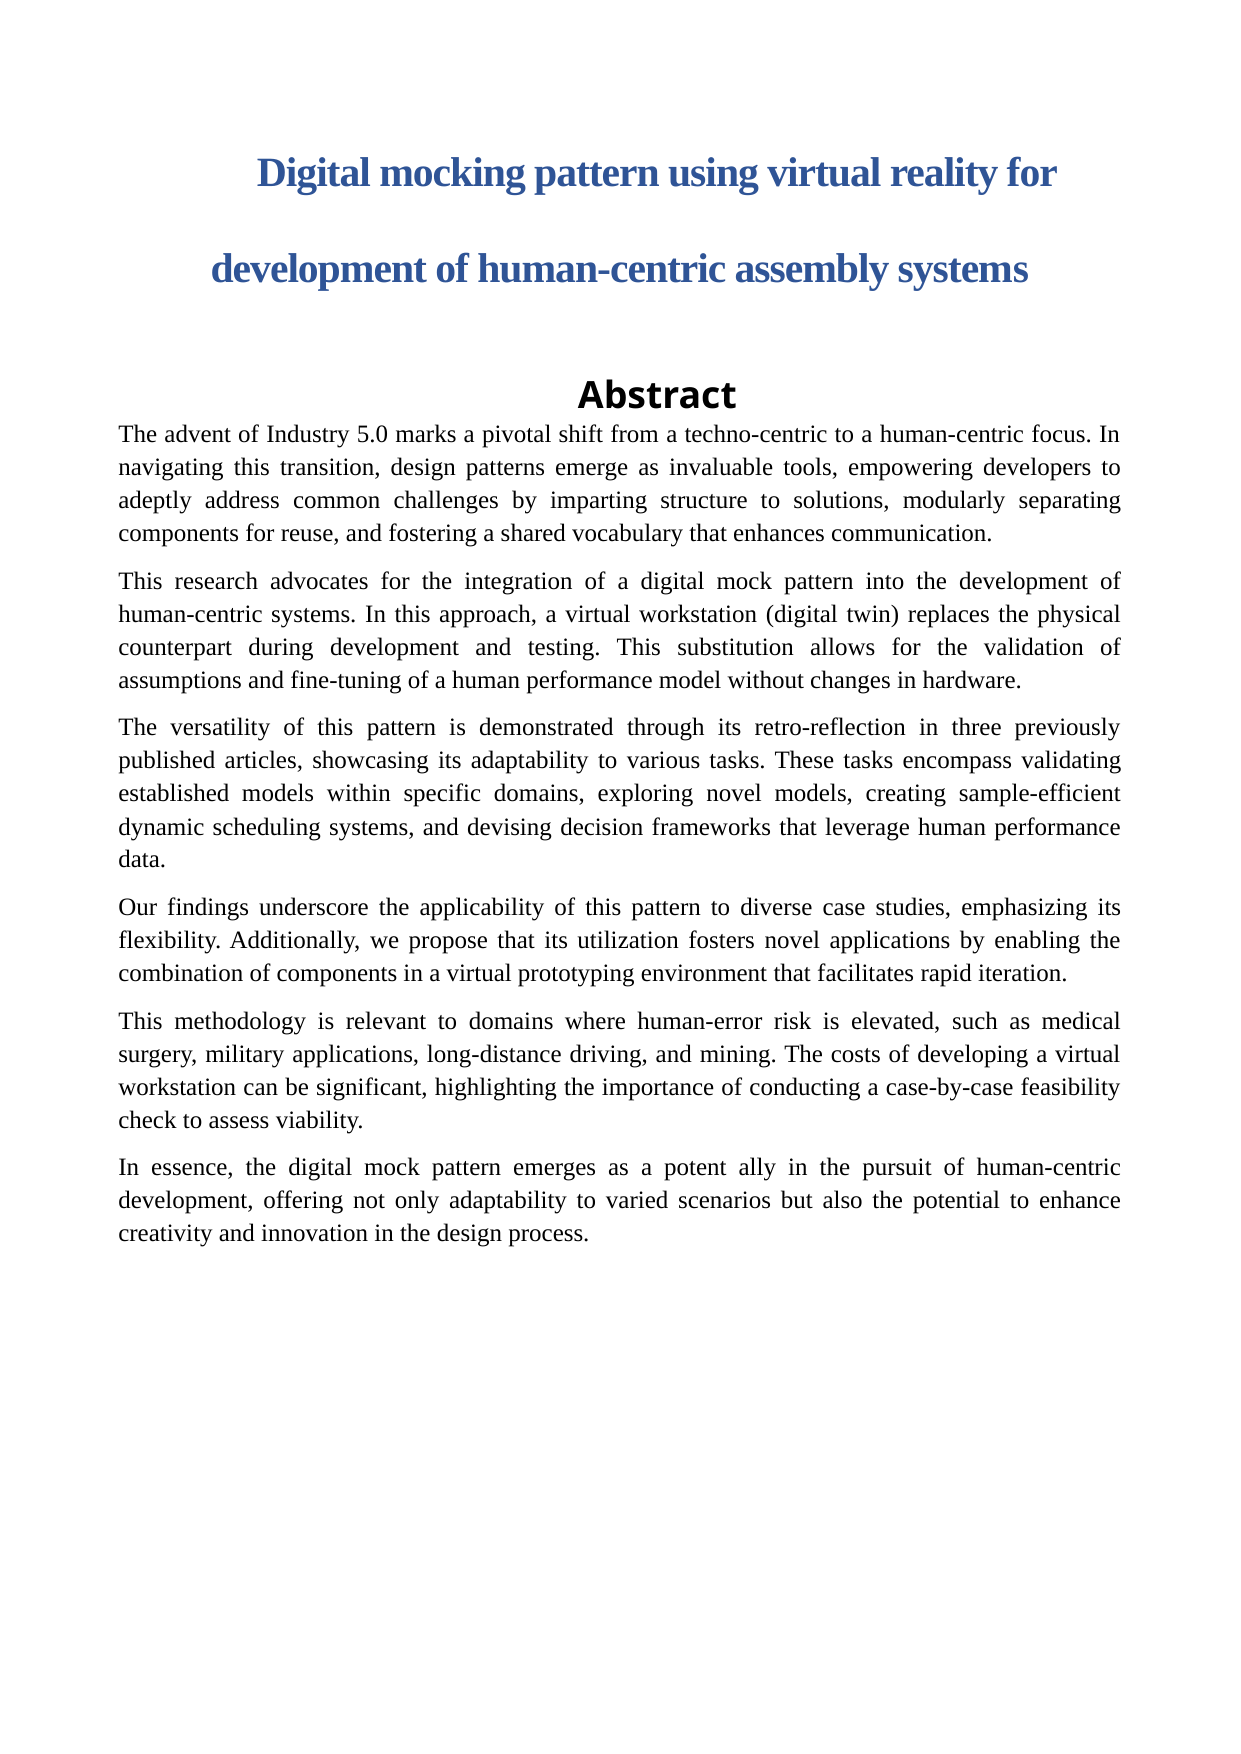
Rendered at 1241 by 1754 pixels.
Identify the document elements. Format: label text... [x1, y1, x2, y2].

text Our findings underscore the applicability of this pattern to diverse case studies, emphasizing its flexibility. Additionally, we propose that its utilization fosters novel applications by enabling the combination of components in a virtual prototyping environment that facilitates rapid iteration. [118, 892, 1122, 987]
text In essence, the digital mock pattern emerges as a potent ally in the pursuit of human-centric development, offering not only adaptability to varied scenarios but also the potential to enhance creativity and innovation in the design process. [118, 1152, 1122, 1247]
text This methodology is relevant to domains where human-error risk is elevated, such as medical surgery, military applications, long-distance driving, and mining. The costs of developing a virtual workstation can be significant, highlighting the importance of conducting a case-by-case feasibility check to assess viability. [118, 1006, 1122, 1134]
text This research advocates for the integration of a digital mock pattern into the development of human-centric systems. In this approach, a virtual workstation (digital twin) replaces the physical counterpart during development and testing. This substitution allows for the validation of assumptions and fine-tuning of a human performance model without changes in hardware. [118, 566, 1122, 694]
text The advent of Industry 5.0 marks a pivotal shift from a techno-centric to a human-centric focus. In navigating this transition, design patterns emerge as invaluable tools, empowering developers to adeptly address common challenges by imparting structure to solutions, modularly separating components for reuse, and fostering a shared vocabulary that enhances communication. [118, 419, 1122, 547]
subtitle Digital mocking pattern using virtual reality for development of human-centric assembly systems [118, 147, 1122, 291]
text The versatility of this pattern is demonstrated through its retro-reflection in three previously published articles, showcasing its adaptability to various tasks. These tasks encompass validating established models within specific domains, exploring novel models, creating sample-efficient dynamic scheduling systems, and devising decision frameworks that leverage human performance data. [118, 712, 1122, 873]
subtitle Abstract [118, 368, 1122, 419]
